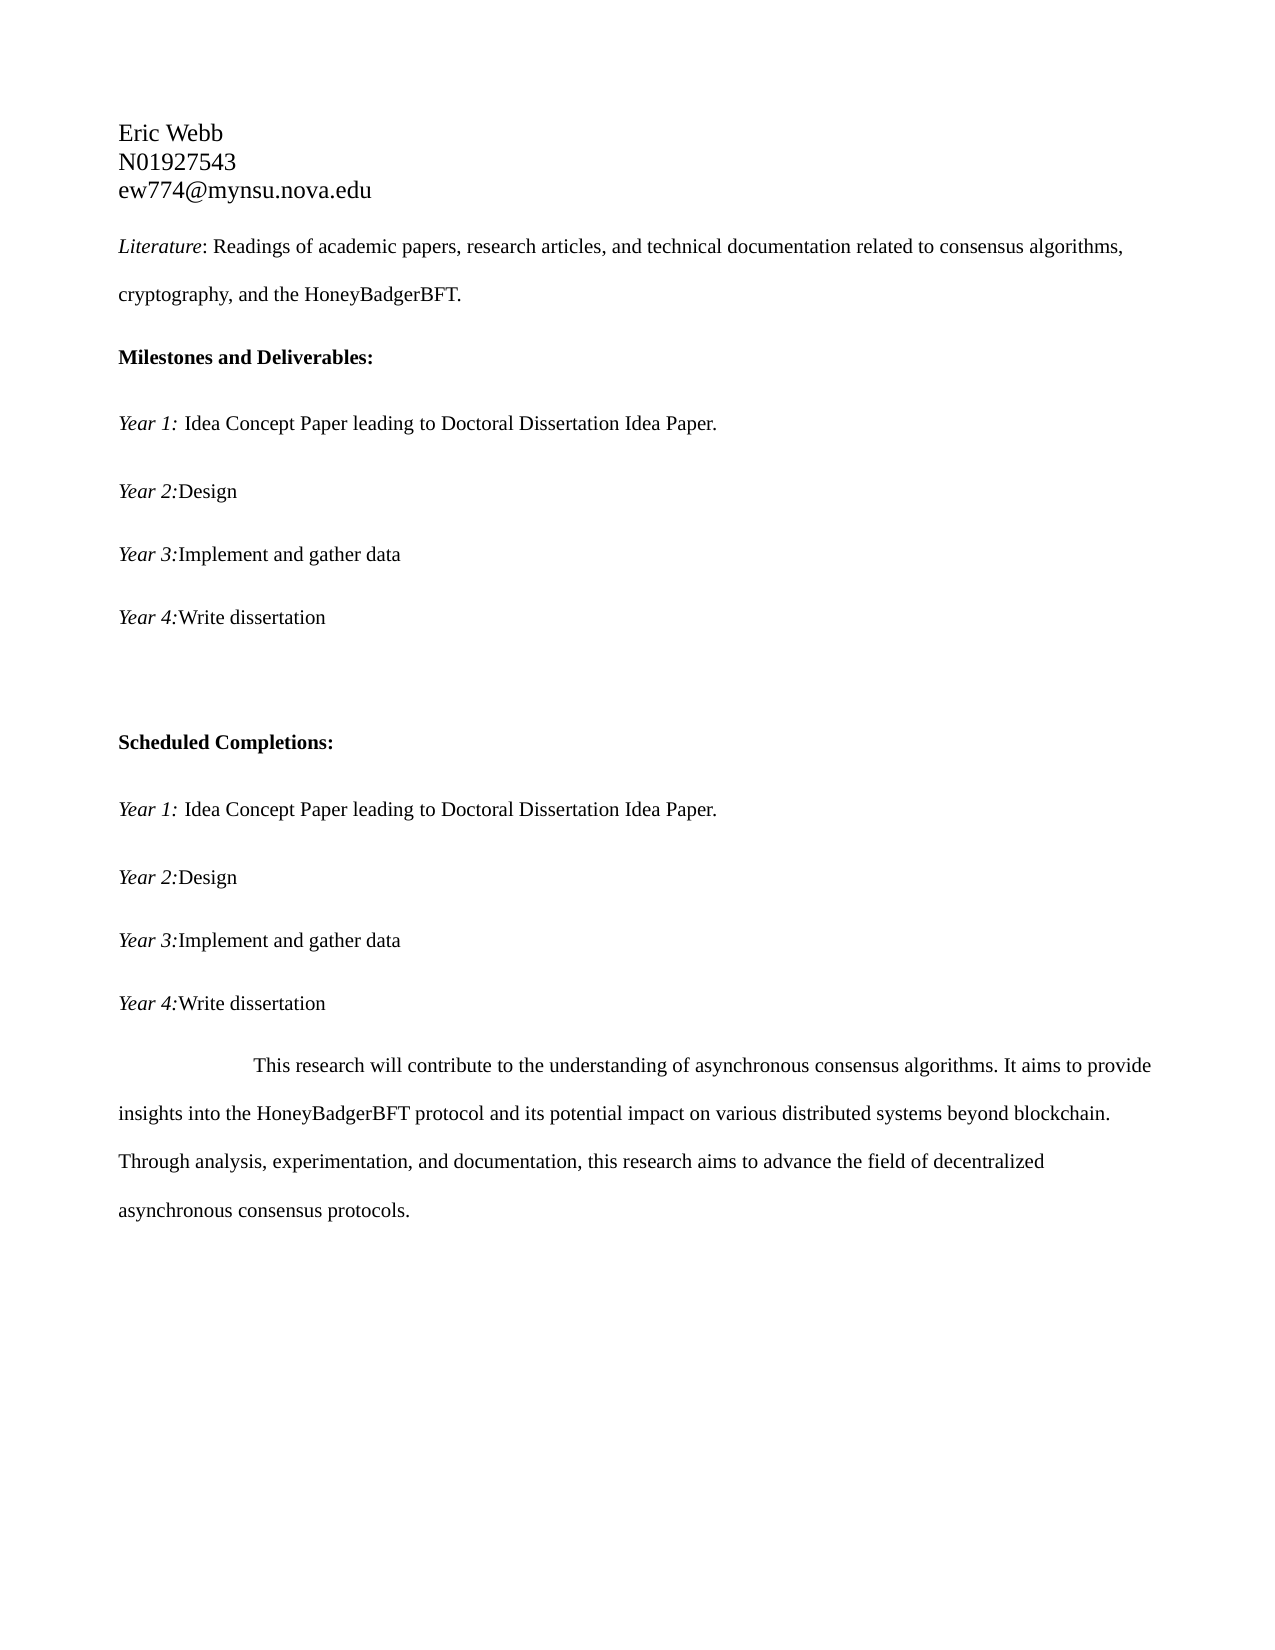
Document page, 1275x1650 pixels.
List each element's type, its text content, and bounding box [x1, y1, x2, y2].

text Year 4:Write dissertation [118, 991, 1157, 1014]
text Year 3:Implement and gather data [118, 542, 1157, 566]
text Scheduled Completions: [118, 730, 1157, 754]
text This research will contribute to the understanding of asynchronous consensus algorithms. It aims to provide insights into the HoneyBadgerBFT protocol and its potential impact on various distributed systems beyond blockchain. Through analysis, experimentation, and documentation, this research aims to advance the field of decentralized asynchronous consensus protocols. [118, 1053, 1157, 1222]
text Year 4:Write dissertation [118, 605, 1157, 629]
text Year 3:Implement and gather data [118, 928, 1157, 952]
text Year 2:Design [118, 479, 1157, 503]
text Milestones and Deliverables: [118, 345, 1157, 369]
text Year 1: Idea Concept Paper leading to Doctoral Dissertation Idea Paper. [118, 793, 1157, 822]
text Year 2:Design [118, 865, 1157, 889]
text Year 1: Idea Concept Paper leading to Doctoral Dissertation Idea Paper. [118, 407, 1157, 436]
text Literature: Readings of academic papers, research articles, and technical documentation related to consensus algorithms, cryptography, and the HoneyBadgerBFT. [118, 234, 1157, 306]
